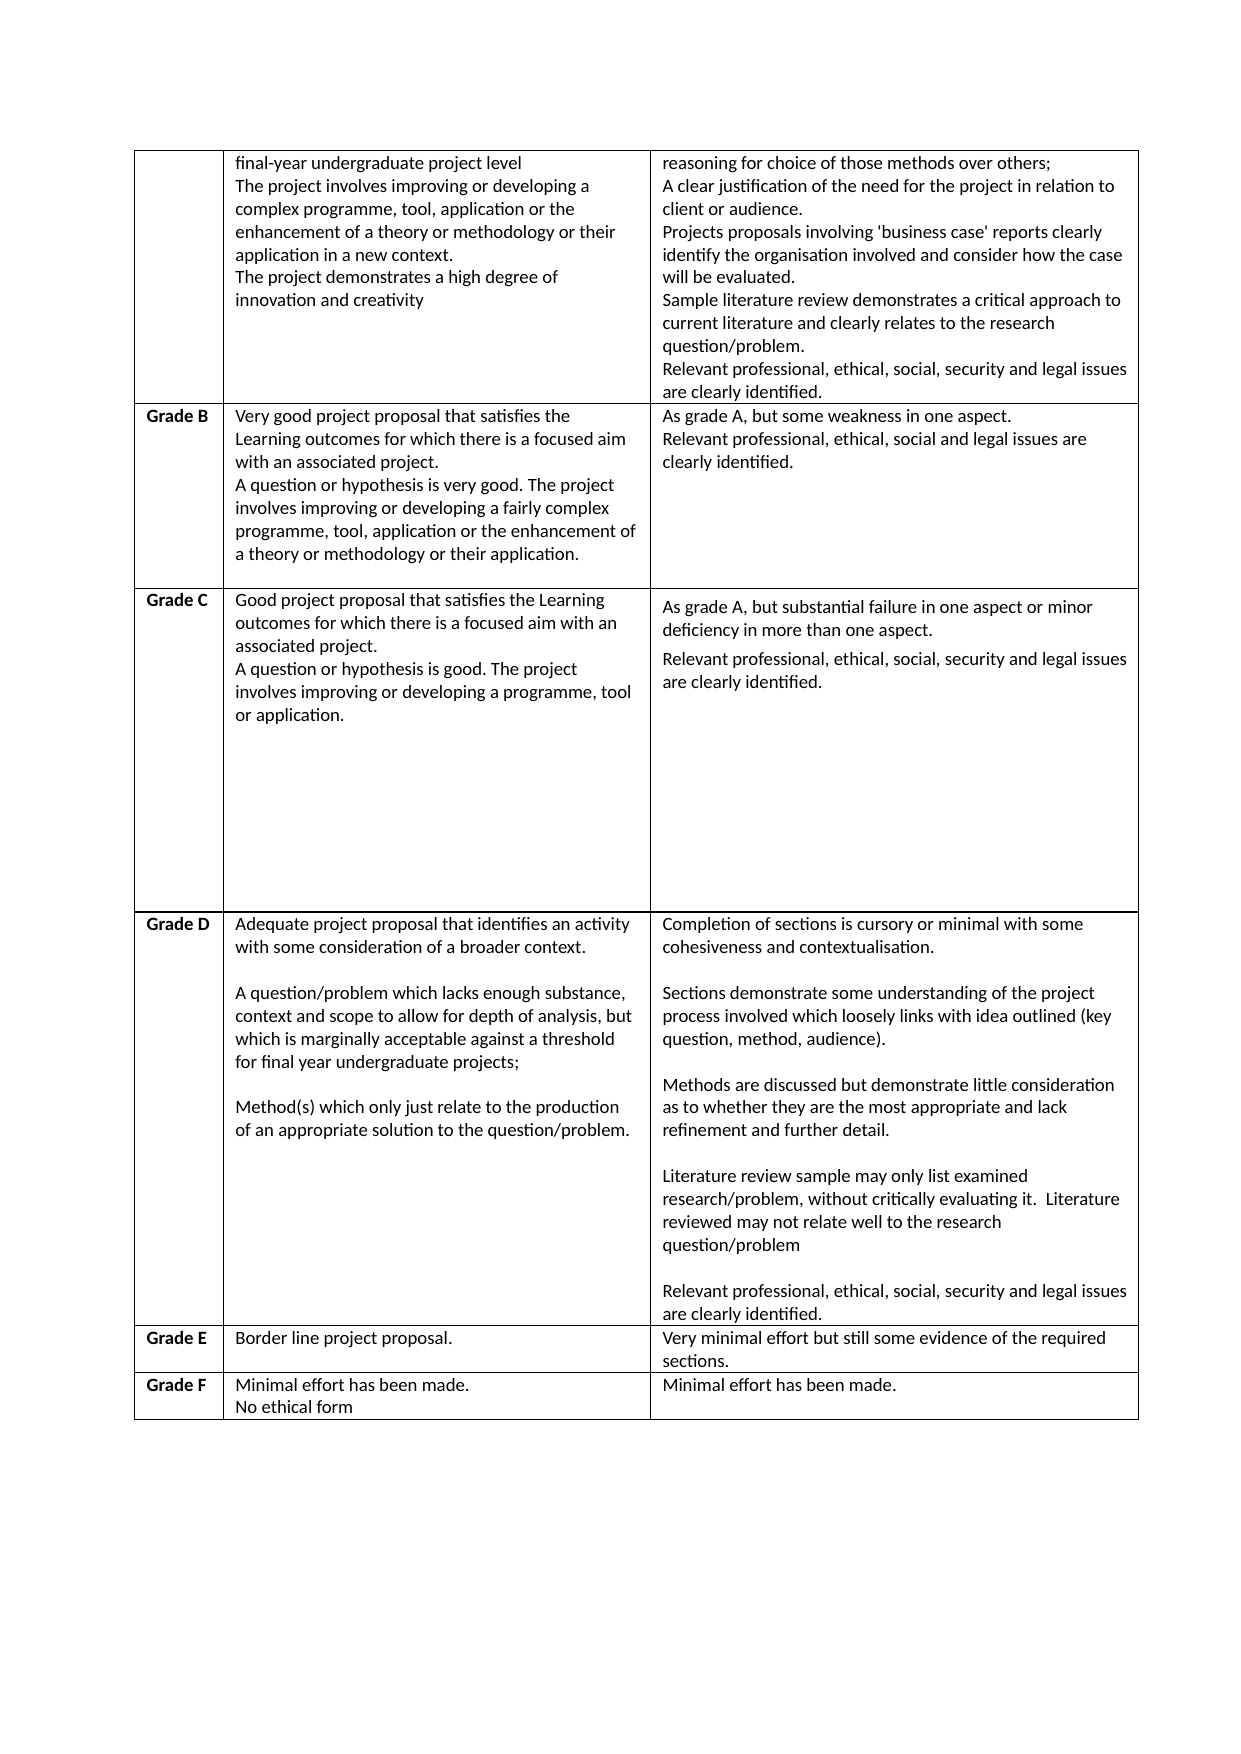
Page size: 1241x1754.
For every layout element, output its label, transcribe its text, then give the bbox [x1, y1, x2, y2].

table_cell Grade C [135, 589, 223, 911]
table_cell Completion of sections is cursory or minimal with some cohesiveness and contextualisation. Sections demonstrate some understanding of the project process involved which loosely links with idea outlined (key question, method, audience). Methods are discussed but demonstrate little consideration as to whether they are the most appropriate and lack refinement and further detail. Literature review sample may only list examined research/problem, without critically evaluating it. Literature reviewed may not relate well to the research question/problem Relevant professional, ethical, social, security and legal issues are clearly identified. [651, 913, 1138, 1325]
table_cell As grade A, but some weakness in one aspect. Relevant professional, ethical, social and legal issues are clearly identified. [651, 404, 1138, 587]
table_cell Good project proposal that satisfies the Learning outcomes for which there is a focused aim with an associated project. A question or hypothesis is good. The project involves improving or developing a programme, tool or application. [224, 589, 650, 911]
table_cell Grade F [135, 1373, 223, 1419]
table_cell final-year undergraduate project level The project involves improving or developing a complex programme, tool, application or the enhancement of a theory or methodology or their application in a new context. The project demonstrates a high degree of innovation and creativity [224, 151, 650, 403]
table_cell Grade E [135, 1326, 223, 1372]
table_cell [135, 151, 223, 403]
table_cell Very minimal effort but still some evidence of the required sections. [651, 1326, 1138, 1372]
table_cell Very good project proposal that satisfies the Learning outcomes for which there is a focused aim with an associated project. A question or hypothesis is very good. The project involves improving or developing a fairly complex programme, tool, application or the enhancement of a theory or methodology or their application. [224, 404, 650, 587]
table_cell reasoning for choice of those methods over others; A clear justification of the need for the project in relation to client or audience. Projects proposals involving 'business case' reports clearly identify the organisation involved and consider how the case will be evaluated. Sample literature review demonstrates a critical approach to current literature and clearly relates to the research question/problem. Relevant professional, ethical, social, security and legal issues are clearly identified. [651, 151, 1138, 403]
table_cell Minimal effort has been made. No ethical form [224, 1373, 650, 1419]
table_cell As grade A, but substantial failure in one aspect or minor deficiency in more than one aspect. Relevant professional, ethical, social, security and legal issues are clearly identified. [651, 589, 1138, 911]
table_cell Grade D [135, 913, 223, 1325]
table_cell Minimal effort has been made. [651, 1373, 1138, 1419]
table_cell Border line project proposal. [224, 1326, 650, 1372]
table_cell Grade B [135, 404, 223, 587]
table_cell Adequate project proposal that identifies an activity with some consideration of a broader context. A question/problem which lacks enough substance, context and scope to allow for depth of analysis, but which is marginally acceptable against a threshold for final year undergraduate projects; Method(s) which only just relate to the production of an appropriate solution to the question/problem. [224, 913, 650, 1325]
